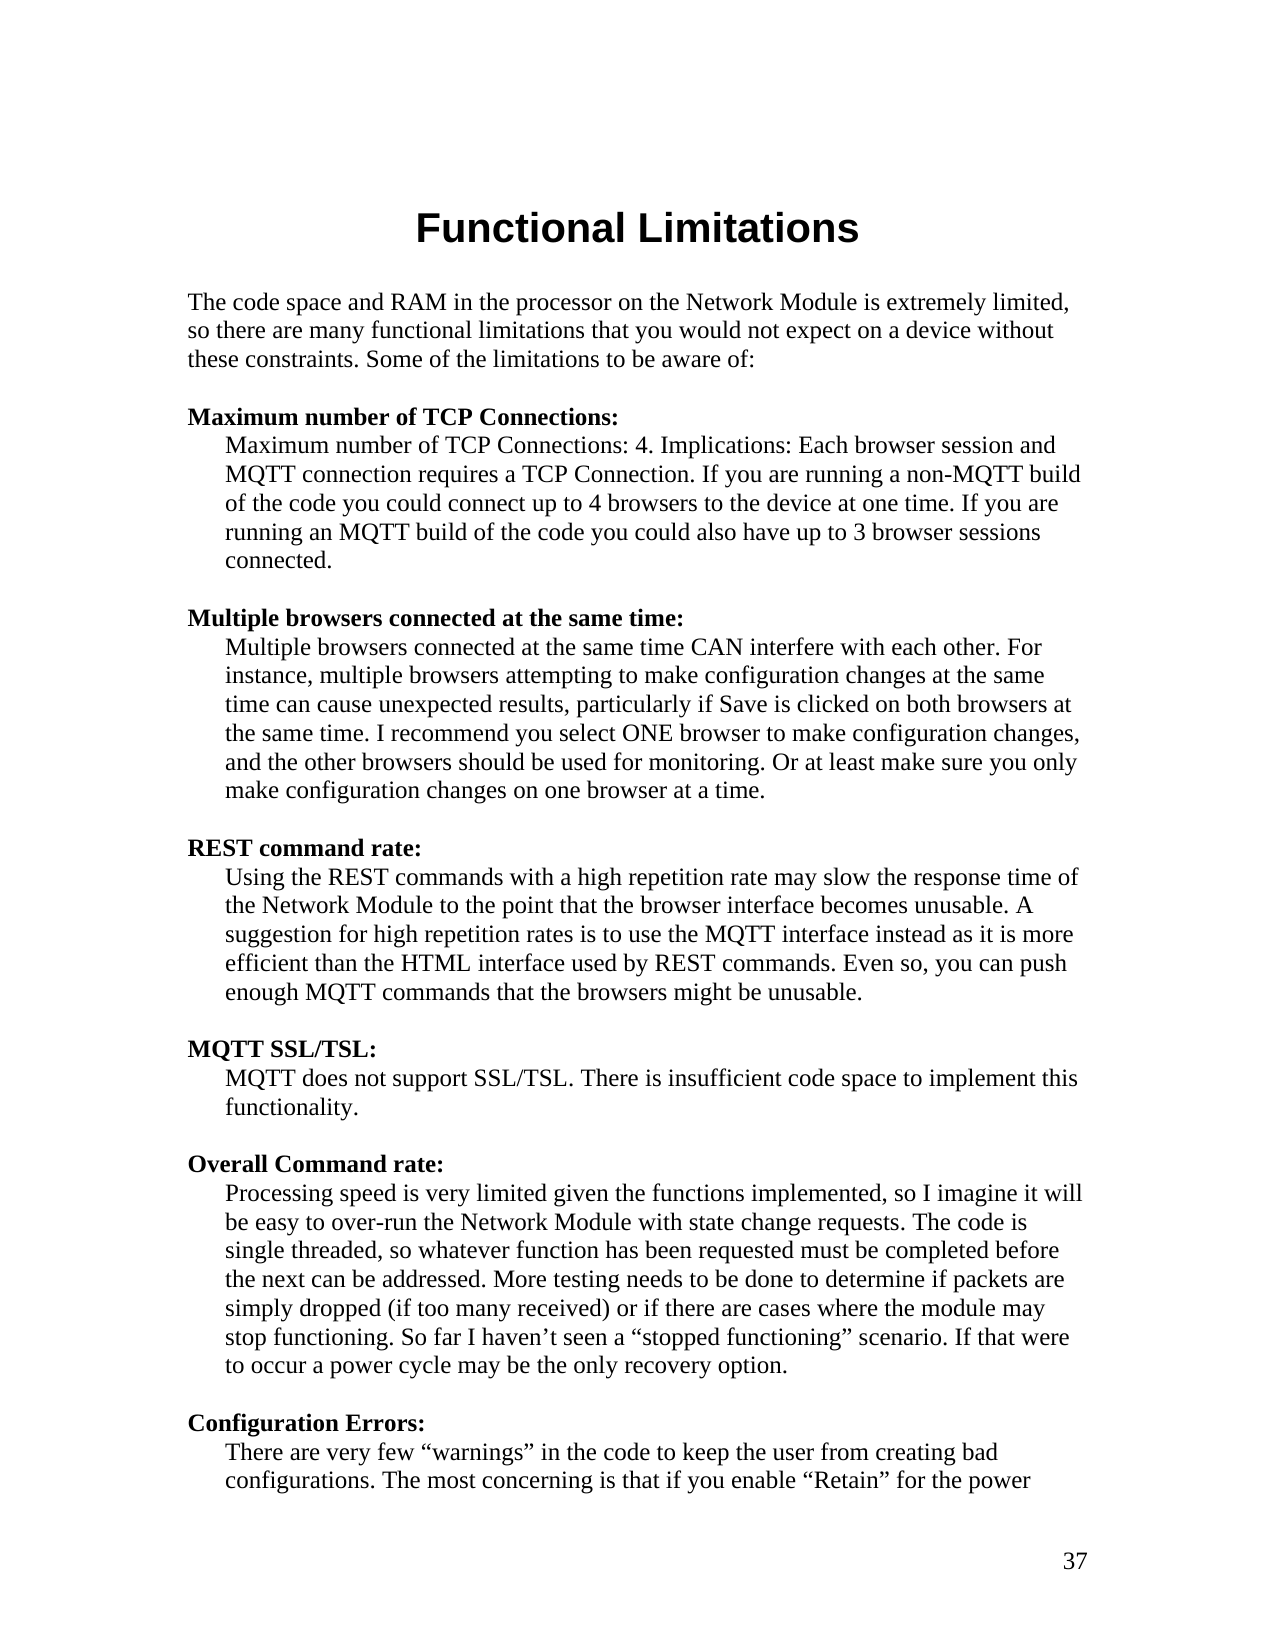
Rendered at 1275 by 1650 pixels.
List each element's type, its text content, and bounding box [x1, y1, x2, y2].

text Multiple browsers connected at the same time CAN interfere with each other. For instance, multiple browsers attempting to make configuration changes at the same time can cause unexpected results, particularly if Save is clicked on both browsers at the same time. I recommend you select ONE browser to make configuration changes, and the other browsers should be used for monitoring. Or at least make sure you only make configuration changes on one browser at a time. [225, 632, 1087, 804]
text Using the REST commands with a high repetition rate may slow the response time of the Network Module to the point that the browser interface becomes unusable. A suggestion for high repetition rates is to use the MQTT interface instead as it is more efficient than the HTML interface used by REST commands. Even so, you can push enough MQTT commands that the browsers might be unusable. [225, 862, 1087, 1005]
text REST command rate: [187, 833, 1087, 862]
text MQTT SSL/TSL: [187, 1034, 1087, 1063]
text Processing speed is very limited given the functions implemented, so I imagine it will be easy to over-run the Network Module with state change requests. The code is single threaded, so whatever function has been requested must be completed before the next can be addressed. More testing needs to be done to determine if packets are simply dropped (if too many received) or if there are cases where the module may stop functioning. So far I haven’t seen a “stopped functioning” scenario. If that were to occur a power cycle may be the only recovery option. [225, 1178, 1087, 1379]
text Maximum number of TCP Connections: [187, 402, 1087, 430]
subtitle Functional Limitations [187, 204, 1087, 252]
text MQTT does not support SSL/TSL. There is insufficient code space to implement this functionality. [225, 1063, 1087, 1120]
text Overall Command rate: [187, 1149, 1087, 1178]
text Multiple browsers connected at the same time: [187, 603, 1087, 632]
text Maximum number of TCP Connections: 4. Implications: Each browser session and MQTT connection requires a TCP Connection. If you are running a non-MQTT build of the code you could connect up to 4 browsers to the device at one time. If you are running an MQTT build of the code you could also have up to 3 browser sessions connected. [225, 430, 1087, 574]
text There are very few “warnings” in the code to keep the user from creating bad configurations. The most concerning is that if you enable “Retain” for the power [225, 1437, 1087, 1494]
text The code space and RAM in the processor on the Network Module is extremely limited, so there are many functional limitations that you would not expect on a device without these constraints. Some of the limitations to be aware of: [187, 287, 1087, 373]
text Configuration Errors: [187, 1408, 1087, 1437]
